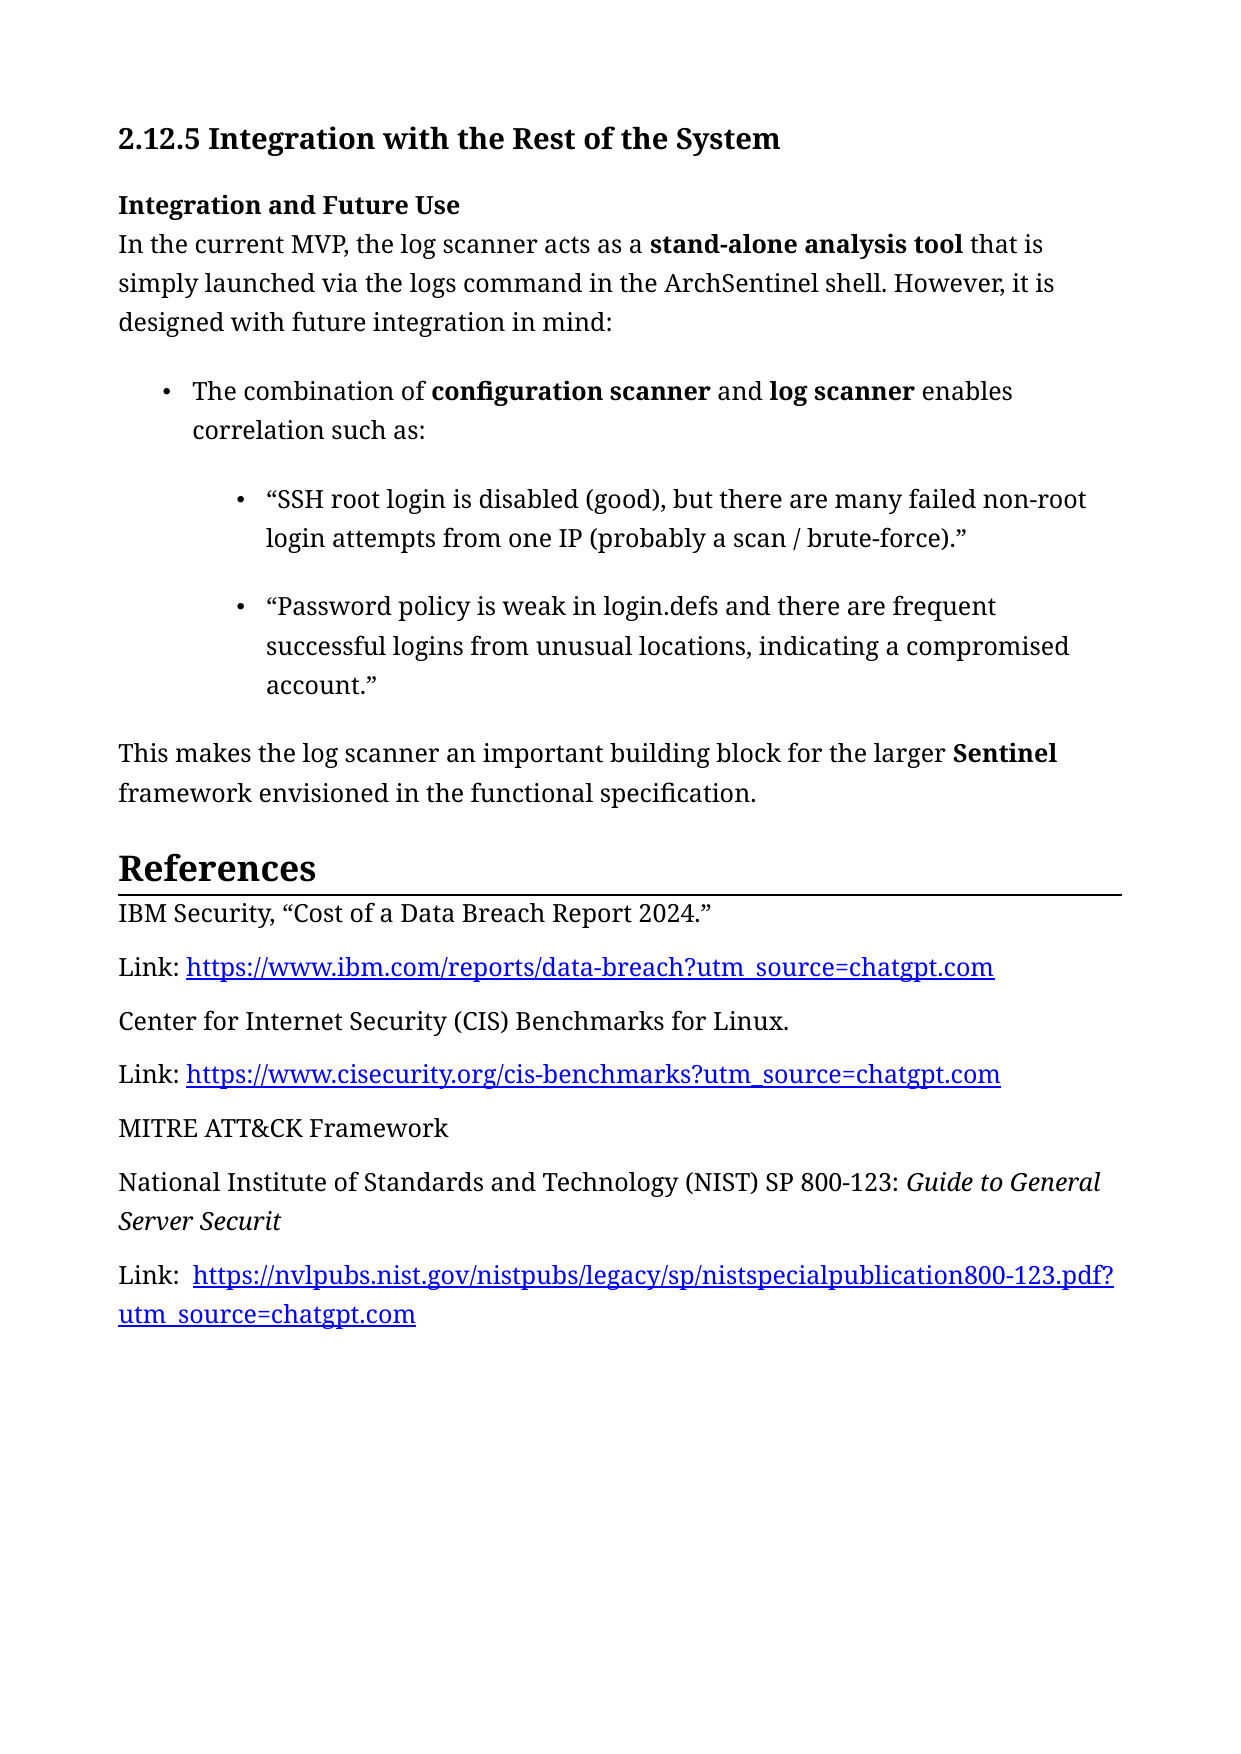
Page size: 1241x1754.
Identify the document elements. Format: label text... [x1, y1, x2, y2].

text MITRE ATT&CK Framework [118, 1111, 1122, 1145]
text National Institute of Standards and Technology (NIST) SP 800-123: Guide to General Server Securit [118, 1164, 1122, 1238]
text Link: https://nvlpubs.nist.gov/nistpubs/legacy/sp/nistspecialpublication800-123.pdf?utm_source=chatgpt.com [118, 1257, 1122, 1331]
text IBM Security, “Cost of a Data Breach Report 2024.” [118, 896, 1122, 930]
list The combination of configuration scanner and log scanner enables correlation such as: [162, 373, 1122, 447]
list “SSH root login is disabled (good), but there are many failed non-root login attempts from one IP (probably a scan / brute-force).” [236, 481, 1122, 554]
subtitle 2.12.5 Integration with the Rest of the System [118, 118, 1122, 158]
text Link: https://www.cisecurity.org/cis-benchmarks?utm_source=chatgpt.com [118, 1057, 1122, 1091]
text Integration and Future Use In the current MVP, the log scanner acts as a stand-alone analysis tool that is simply launched via the logs command in the ArchSentinel shell. However, it is designed with future integration in mind: [118, 187, 1122, 339]
text Link: https://www.ibm.com/reports/data-breach?utm_source=chatgpt.com [118, 949, 1122, 983]
text This makes the log scanner an important building block for the larger Sentinel framework envisioned in the functional specification. [118, 736, 1122, 809]
list “Password policy is weak in login.defs and there are frequent successful logins from unusual locations, indicating a compromised account.” [236, 589, 1122, 701]
text References [118, 844, 1122, 894]
text Center for Internet Security (CIS) Benchmarks for Linux. [118, 1003, 1122, 1037]
